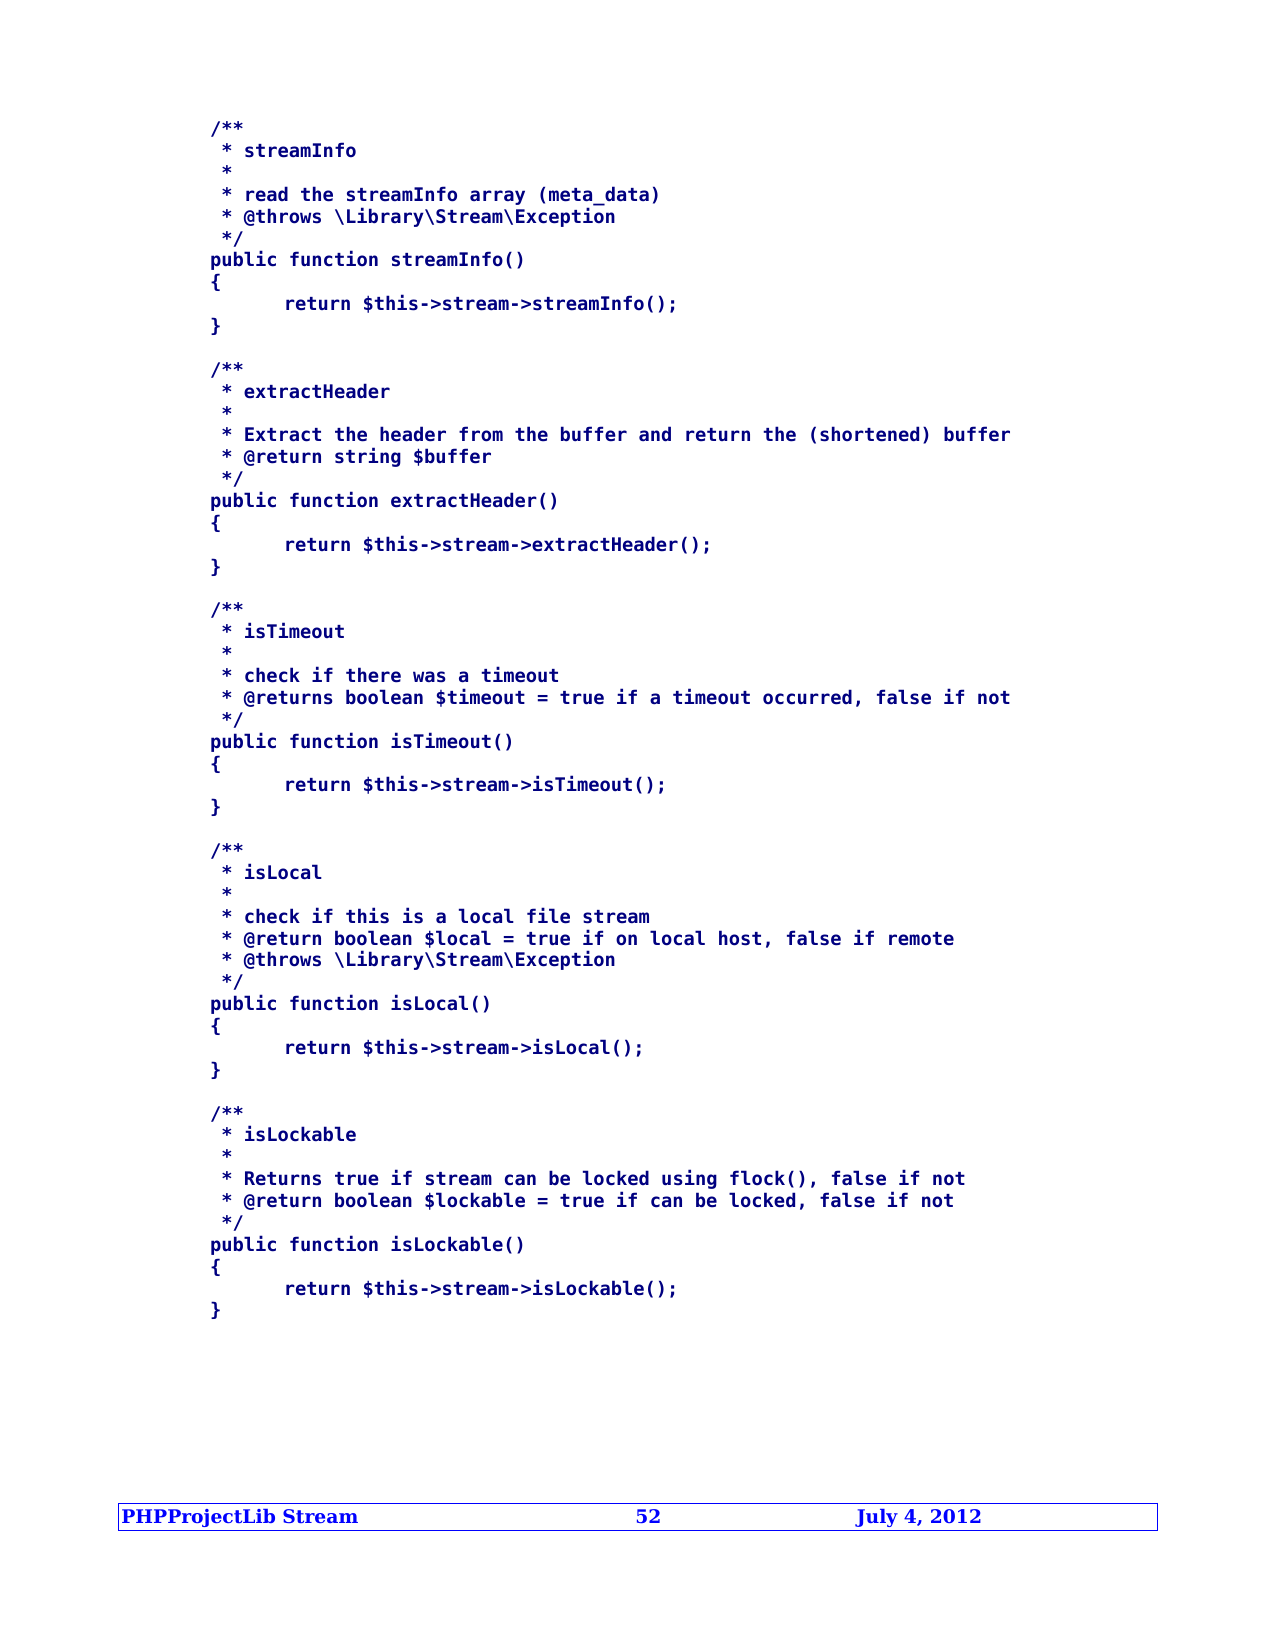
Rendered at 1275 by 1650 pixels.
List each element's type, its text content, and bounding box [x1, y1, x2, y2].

list return $this->stream->isLockable(); [136, 1277, 1157, 1299]
list public function isLockable() [136, 1234, 1157, 1256]
list } [136, 796, 1157, 818]
list { [136, 752, 1157, 774]
list public function extractHeader() [136, 490, 1157, 512]
list return $this->stream->streamInfo(); [136, 293, 1157, 315]
list public function isTimeout() [136, 731, 1157, 752]
list public function isLocal() [136, 993, 1157, 1015]
list } [136, 1059, 1157, 1081]
list { [136, 271, 1157, 293]
list * isLocal [136, 862, 1157, 884]
list * @return boolean $local = true if on local host, false if remote [136, 927, 1157, 949]
list */ [136, 971, 1157, 993]
list * read the streamInfo array (meta_data) [136, 184, 1157, 206]
list public function streamInfo() [136, 249, 1157, 271]
list return $this->stream->isLocal(); [136, 1037, 1157, 1059]
list */ [136, 468, 1157, 490]
list * [136, 402, 1157, 424]
list } [136, 1299, 1157, 1321]
list * [136, 643, 1157, 665]
list * check if this is a local file stream [136, 906, 1157, 927]
list * @return string $buffer [136, 446, 1157, 468]
list * Returns true if stream can be locked using flock(), false if not [136, 1168, 1157, 1190]
list } [136, 315, 1157, 337]
list return $this->stream->extractHeader(); [136, 534, 1157, 556]
list return $this->stream->isTimeout(); [136, 774, 1157, 796]
list /** [136, 599, 1157, 621]
list * check if there was a timeout [136, 665, 1157, 687]
list * @throws \Library\Stream\Exception [136, 949, 1157, 971]
list /** [136, 840, 1157, 862]
list { [136, 1015, 1157, 1037]
list * [136, 1146, 1157, 1168]
list */ [136, 227, 1157, 249]
list * streamInfo [136, 140, 1157, 162]
list { [136, 512, 1157, 534]
list * @return boolean $lockable = true if can be locked, false if not [136, 1190, 1157, 1212]
list * @returns boolean $timeout = true if a timeout occurred, false if not [136, 687, 1157, 709]
list /** [136, 359, 1157, 381]
list * @throws \Library\Stream\Exception [136, 206, 1157, 227]
list * isLockable [136, 1124, 1157, 1146]
list /** [136, 1102, 1157, 1124]
list * [136, 884, 1157, 906]
list /** [136, 118, 1157, 140]
list * [136, 162, 1157, 184]
list * extractHeader [136, 381, 1157, 402]
list * Extract the header from the buffer and return the (shortened) buffer [136, 424, 1157, 446]
list */ [136, 709, 1157, 731]
list { [136, 1256, 1157, 1277]
list * isTimeout [136, 621, 1157, 643]
list */ [136, 1212, 1157, 1234]
list } [136, 556, 1157, 577]
